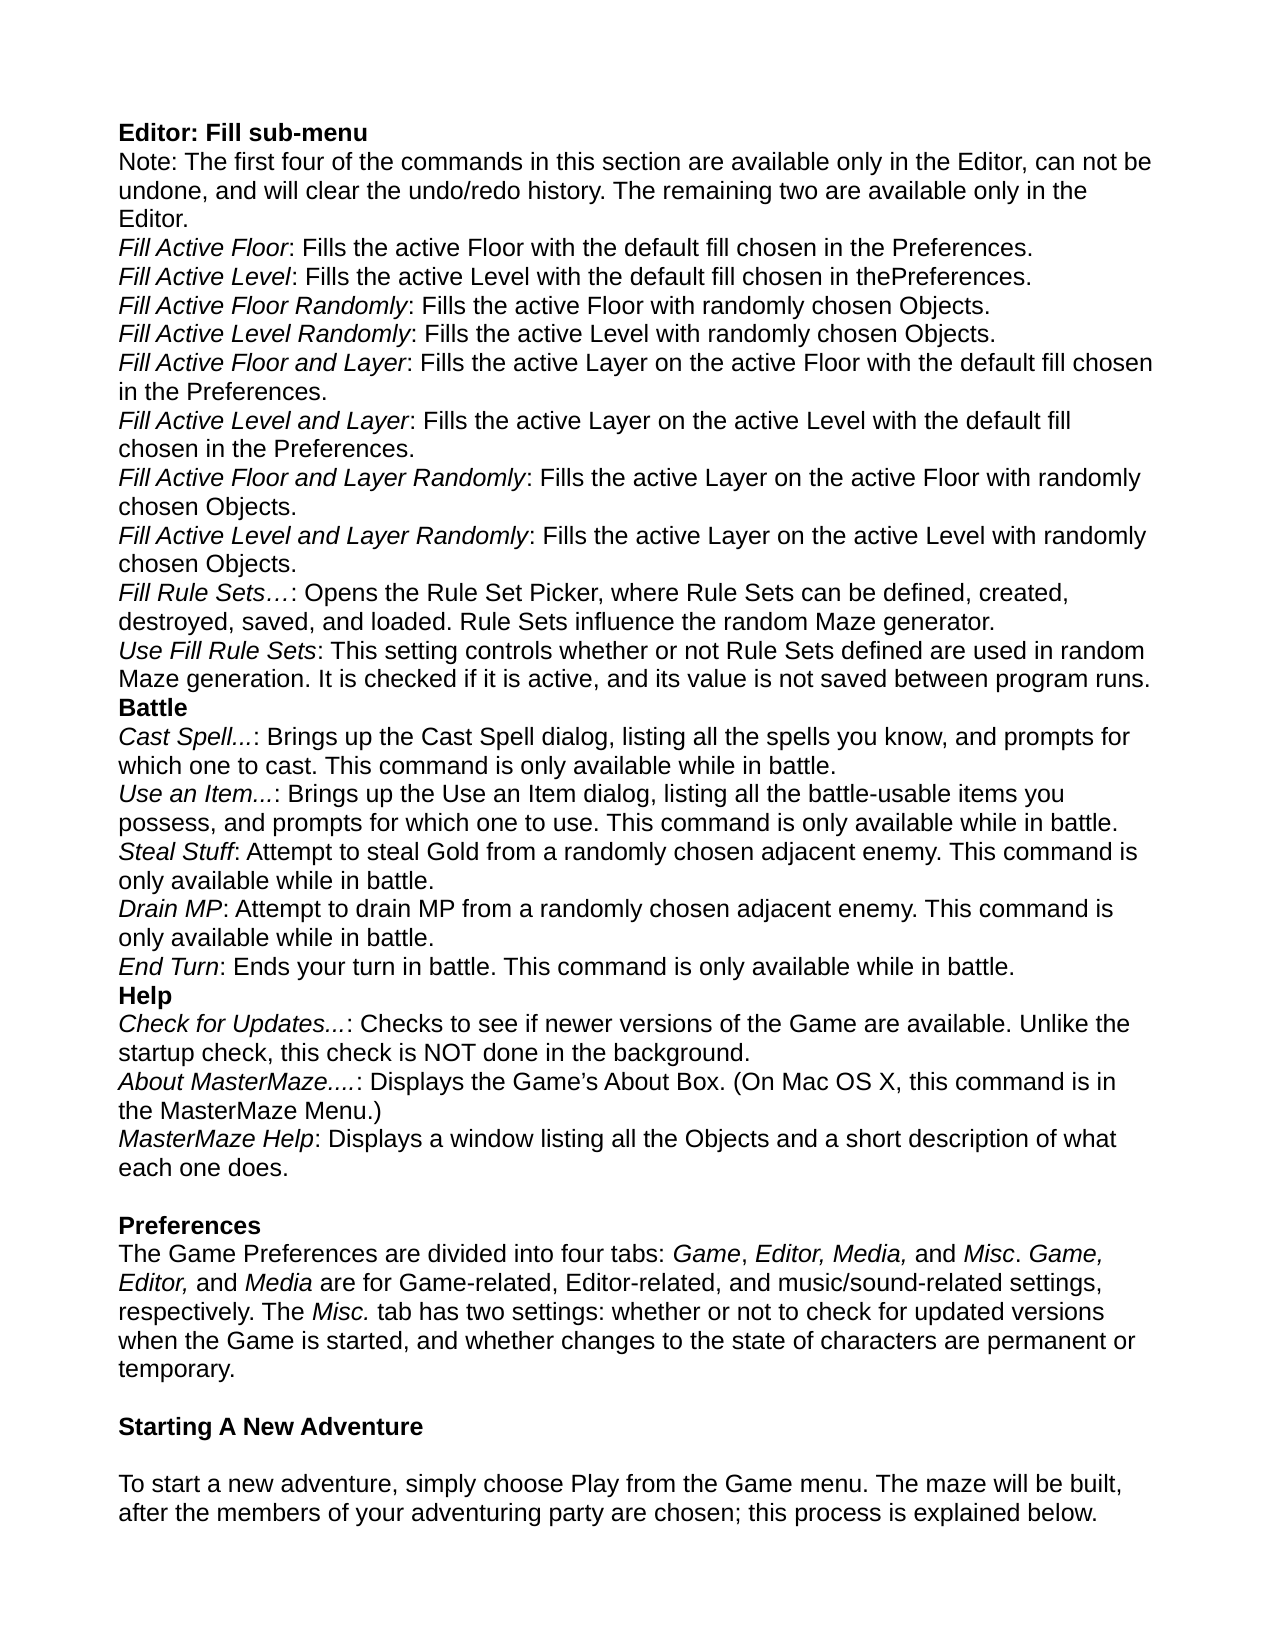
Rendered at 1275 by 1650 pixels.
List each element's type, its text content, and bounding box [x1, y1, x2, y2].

text Check for Updates...: Checks to see if newer versions of the Game are available. Unlike the startup check, this check is NOT done in the background. [118, 1009, 1157, 1067]
text End Turn: Ends your turn in battle. This command is only available while in battle. [118, 952, 1157, 981]
text About MasterMaze....: Displays the Game’s About Box. (On Mac OS X, this command is in the MasterMaze Menu.) [118, 1067, 1157, 1124]
text Cast Spell...: Brings up the Cast Spell dialog, listing all the spells you know, and prompts for which one to cast. This command is only available while in battle. [118, 722, 1157, 779]
text Preferences [118, 1211, 1157, 1239]
text Drain MP: Attempt to drain MP from a randomly chosen adjacent enemy. This command is only available while in battle. [118, 894, 1157, 952]
text Fill Active Floor and Layer: Fills the active Layer on the active Floor with the default fill chosen in the Preferences. [118, 348, 1157, 406]
text Fill Active Level and Layer: Fills the active Layer on the active Level with the default fill chosen in the Preferences. [118, 406, 1157, 463]
text Fill Active Level and Layer Randomly: Fills the active Layer on the active Level with randomly chosen Objects. [118, 521, 1157, 578]
text Help [118, 981, 1157, 1009]
text To start a new adventure, simply choose Play from the Game menu. The maze will be built, after the members of your adventuring party are chosen; this process is explained below. [118, 1469, 1157, 1527]
text Steal Stuff: Attempt to steal Gold from a randomly chosen adjacent enemy. This command is only available while in battle. [118, 837, 1157, 894]
text Battle [118, 693, 1157, 722]
text Note: The first four of the commands in this section are available only in the Editor, can not be undone, and will clear the undo/redo history. The remaining two are available only in the Editor. [118, 147, 1157, 233]
text Fill Active Floor Randomly: Fills the active Floor with randomly chosen Objects. [118, 291, 1157, 319]
text Fill Active Floor and Layer Randomly: Fills the active Layer on the active Floor with randomly chosen Objects. [118, 463, 1157, 521]
text Use an Item...: Brings up the Use an Item dialog, listing all the battle-usable items you possess, and prompts for which one to use. This command is only available while in battle. [118, 779, 1157, 837]
text Fill Active Level: Fills the active Level with the default fill chosen in thePreferences. [118, 262, 1157, 291]
text MasterMaze Help: Displays a window listing all the Objects and a short description of what each one does. [118, 1124, 1157, 1182]
text Editor: Fill sub-menu [118, 118, 1157, 147]
text Fill Active Floor: Fills the active Floor with the default fill chosen in the Preferences. [118, 233, 1157, 262]
text Use Fill Rule Sets: This setting controls whether or not Rule Sets defined are used in random Maze generation. It is checked if it is active, and its value is not saved between program runs. [118, 636, 1157, 693]
text The Game Preferences are divided into four tabs: Game, Editor, Media, and Misc. Game, Editor, and Media are for Game-related, Editor-related, and music/sound-related settings, respectively. The Misc. tab has two settings: whether or not to check for updated versions when the Game is started, and whether changes to the state of characters are permanent or temporary. [118, 1239, 1157, 1383]
text Fill Rule Sets…: Opens the Rule Set Picker, where Rule Sets can be defined, created, destroyed, saved, and loaded. Rule Sets influence the random Maze generator. [118, 578, 1157, 636]
text Fill Active Level Randomly: Fills the active Level with randomly chosen Objects. [118, 319, 1157, 348]
text Starting A New Adventure [118, 1412, 1157, 1441]
